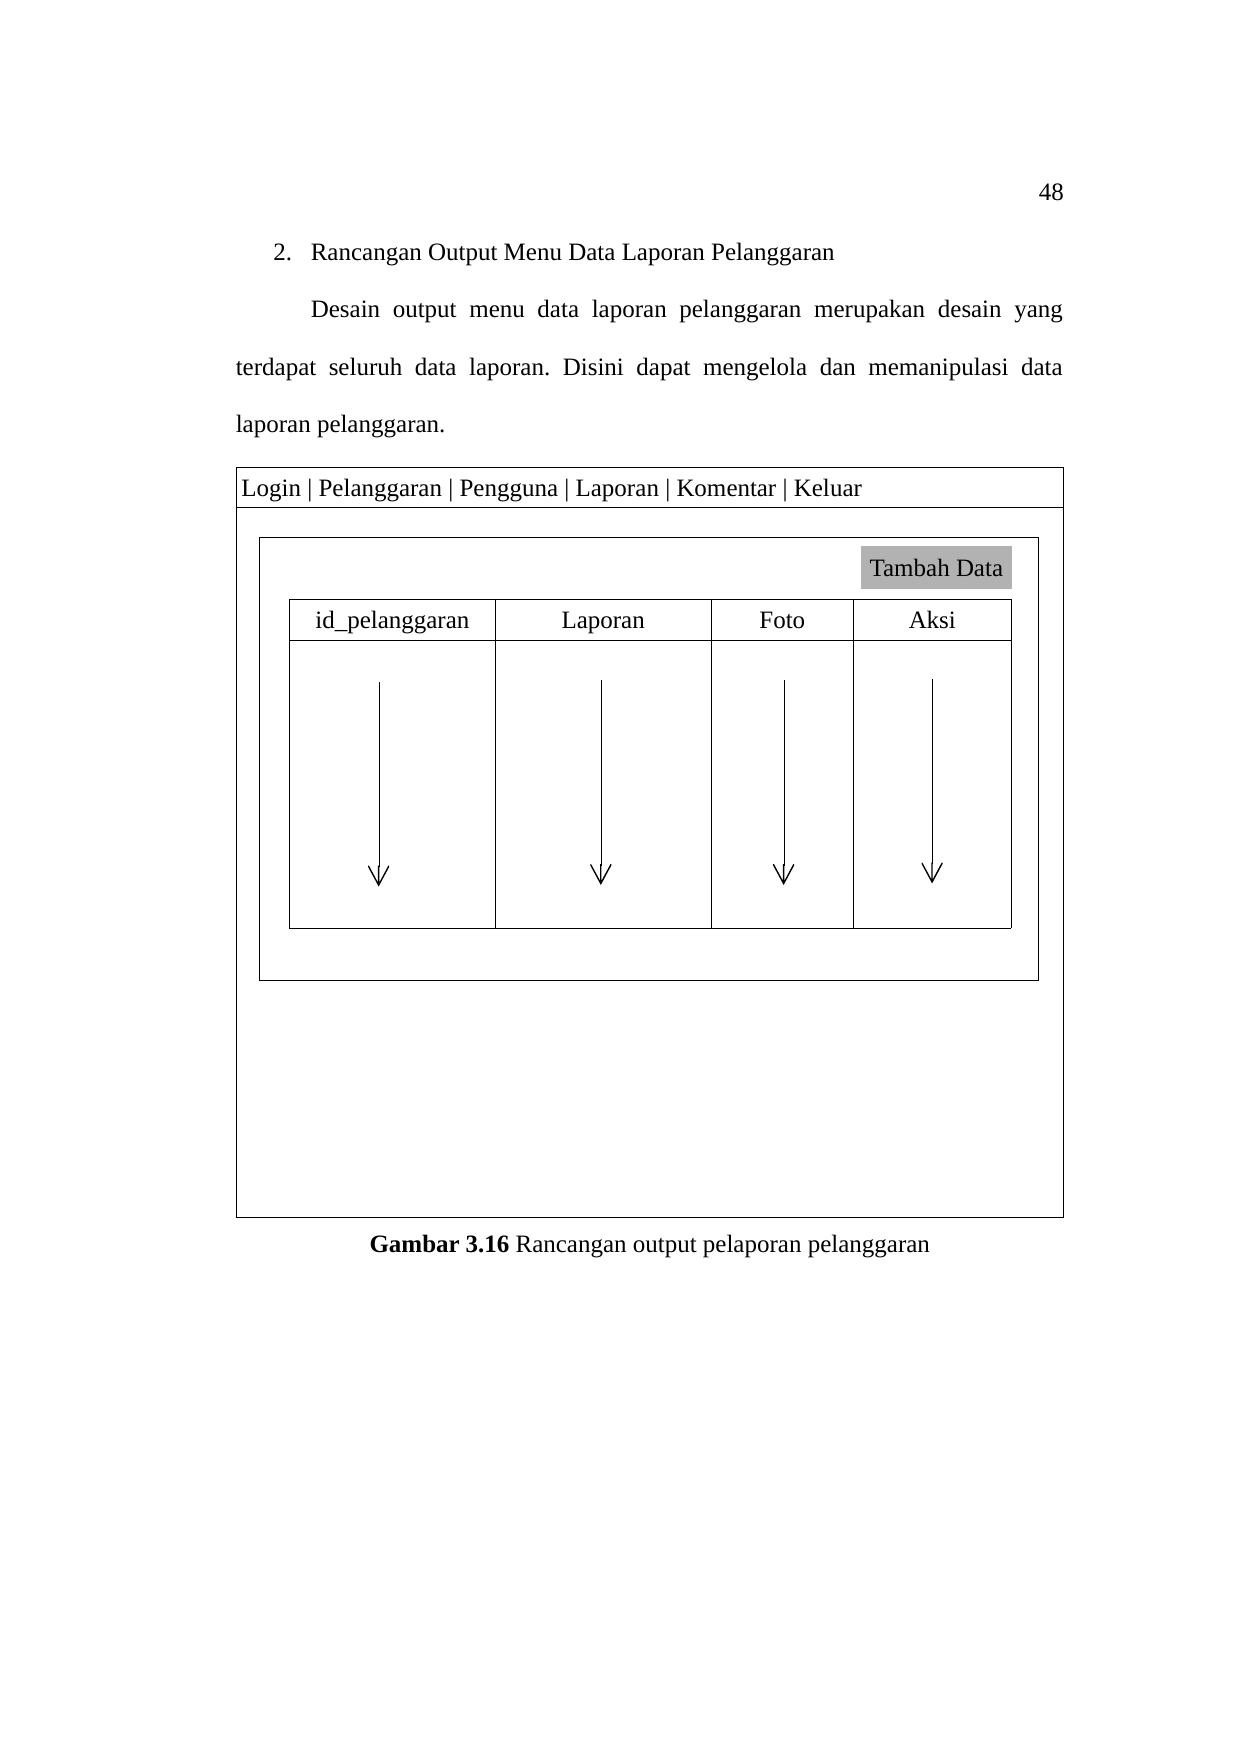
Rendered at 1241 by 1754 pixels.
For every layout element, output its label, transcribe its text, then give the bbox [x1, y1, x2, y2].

text Desain output menu data laporan pelanggaran merupakan desain yang terdapat seluruh data laporan. Disini dapat mengelola dan memanipulasi data laporan pelanggaran. [236, 294, 1063, 438]
table_header Aksi [854, 600, 1011, 640]
text Gambar 3.16 Rancangan output pelaporan pelanggaran [236, 1229, 1063, 1258]
table_cell [712, 641, 853, 927]
table_header Foto [712, 600, 853, 640]
table_header Laporan [496, 600, 711, 640]
table_cell [290, 641, 495, 927]
table_cell [496, 641, 711, 927]
table_header id_pelanggaran [290, 600, 495, 640]
table_cell [237, 508, 1063, 1217]
table_cell [854, 641, 1011, 927]
table_header Login | Pelanggaran | Pengguna | Laporan | Komentar | Keluar [237, 468, 1063, 507]
list Rancangan Output Menu Data Laporan Pelanggaran [273, 237, 1063, 266]
